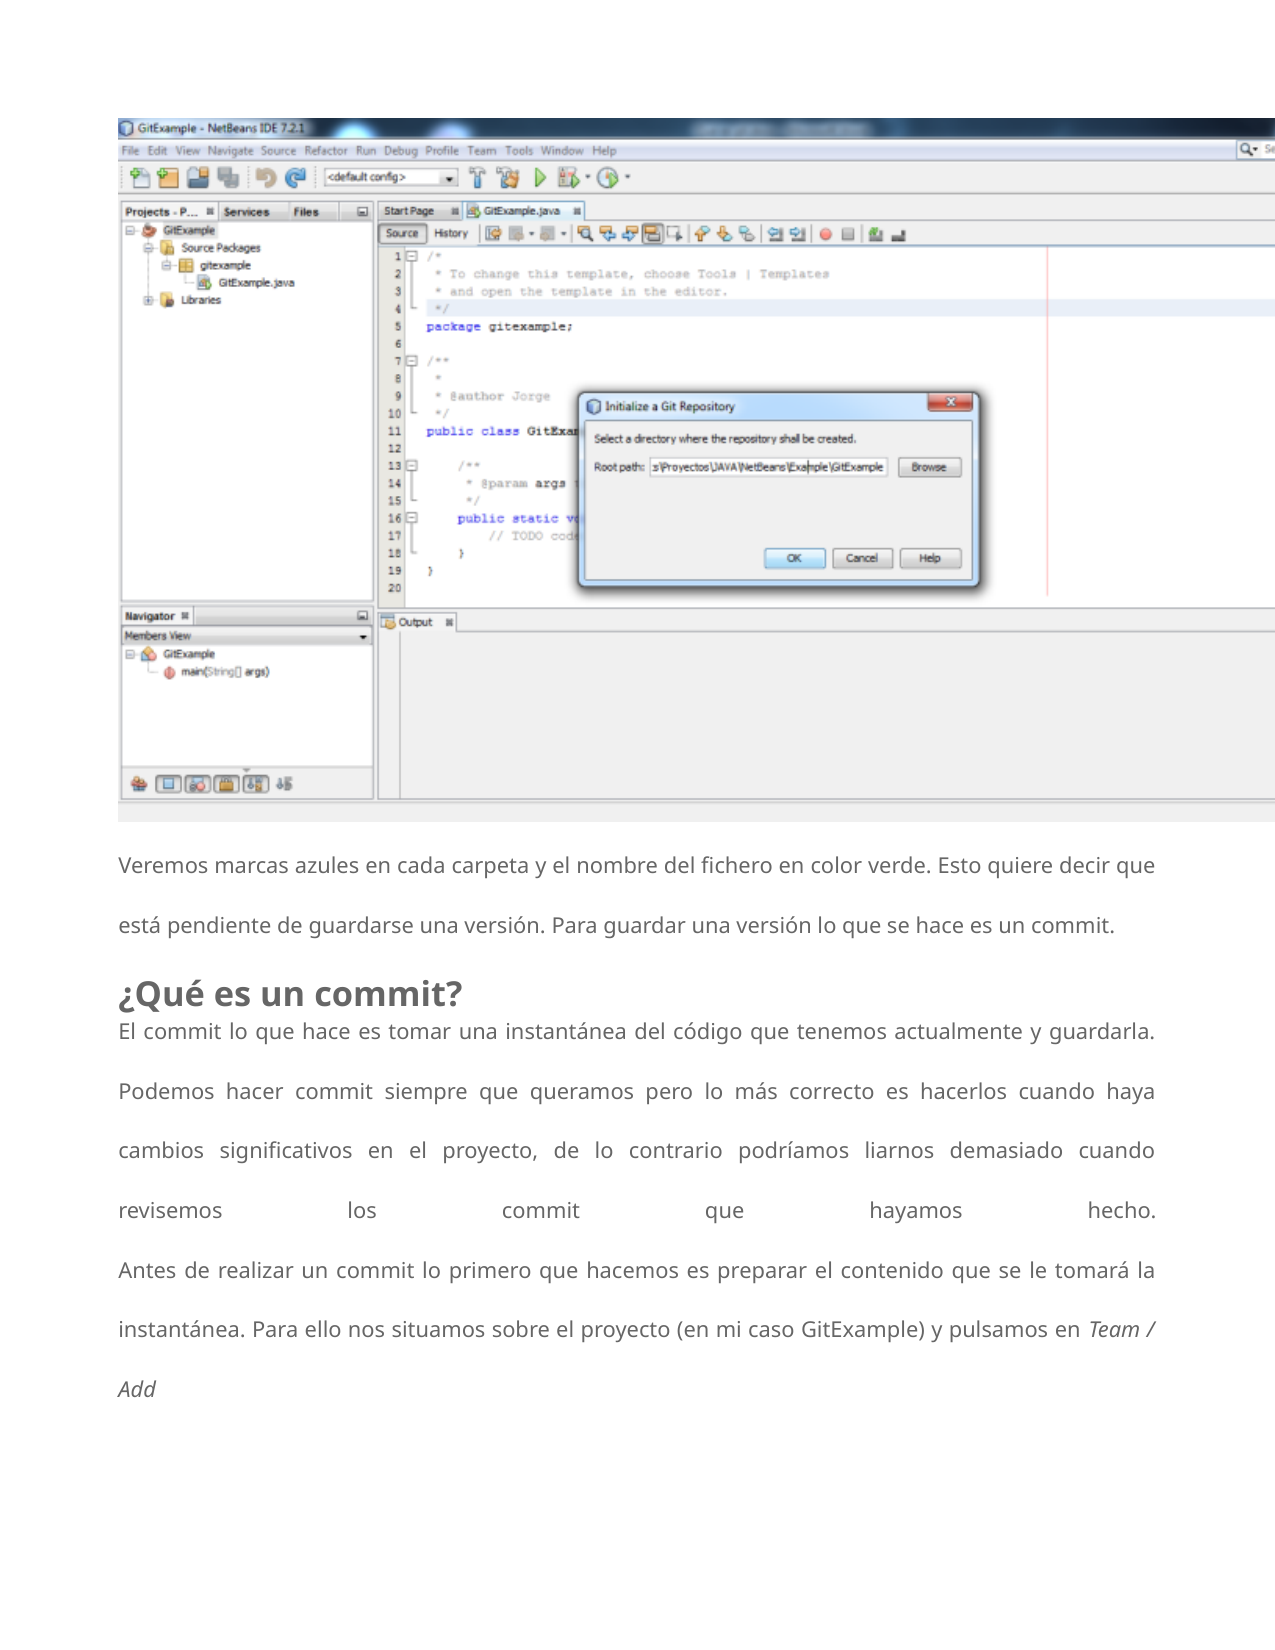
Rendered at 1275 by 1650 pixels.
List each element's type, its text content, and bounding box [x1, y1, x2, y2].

text Veremos marcas azules en cada carpeta y el nombre del fichero en color verde. Esto quiere decir que está pendiente de guardarse una versión. Para guardar una versión lo que se hace es un commit. [118, 850, 1157, 940]
picture [118, 118, 1275, 822]
text El commit lo que hace es tomar una instantánea del código que tenemos actualmente y guardarla. Podemos hacer commit siempre que queramos pero lo más correcto es hacerlos cuando haya cambios significativos en el proyecto, de lo contrario podríamos liarnos demasiado cuando revisemos los commit que hayamos hecho. Antes de realizar un commit lo primero que hacemos es preparar el contenido que se le tomará la instantánea. Para ello nos situamos sobre el proyecto (en mi caso GitExample) y pulsamos en Team / Add [118, 1016, 1157, 1404]
subtitle ¿Qué es un commit? [118, 969, 1157, 1016]
